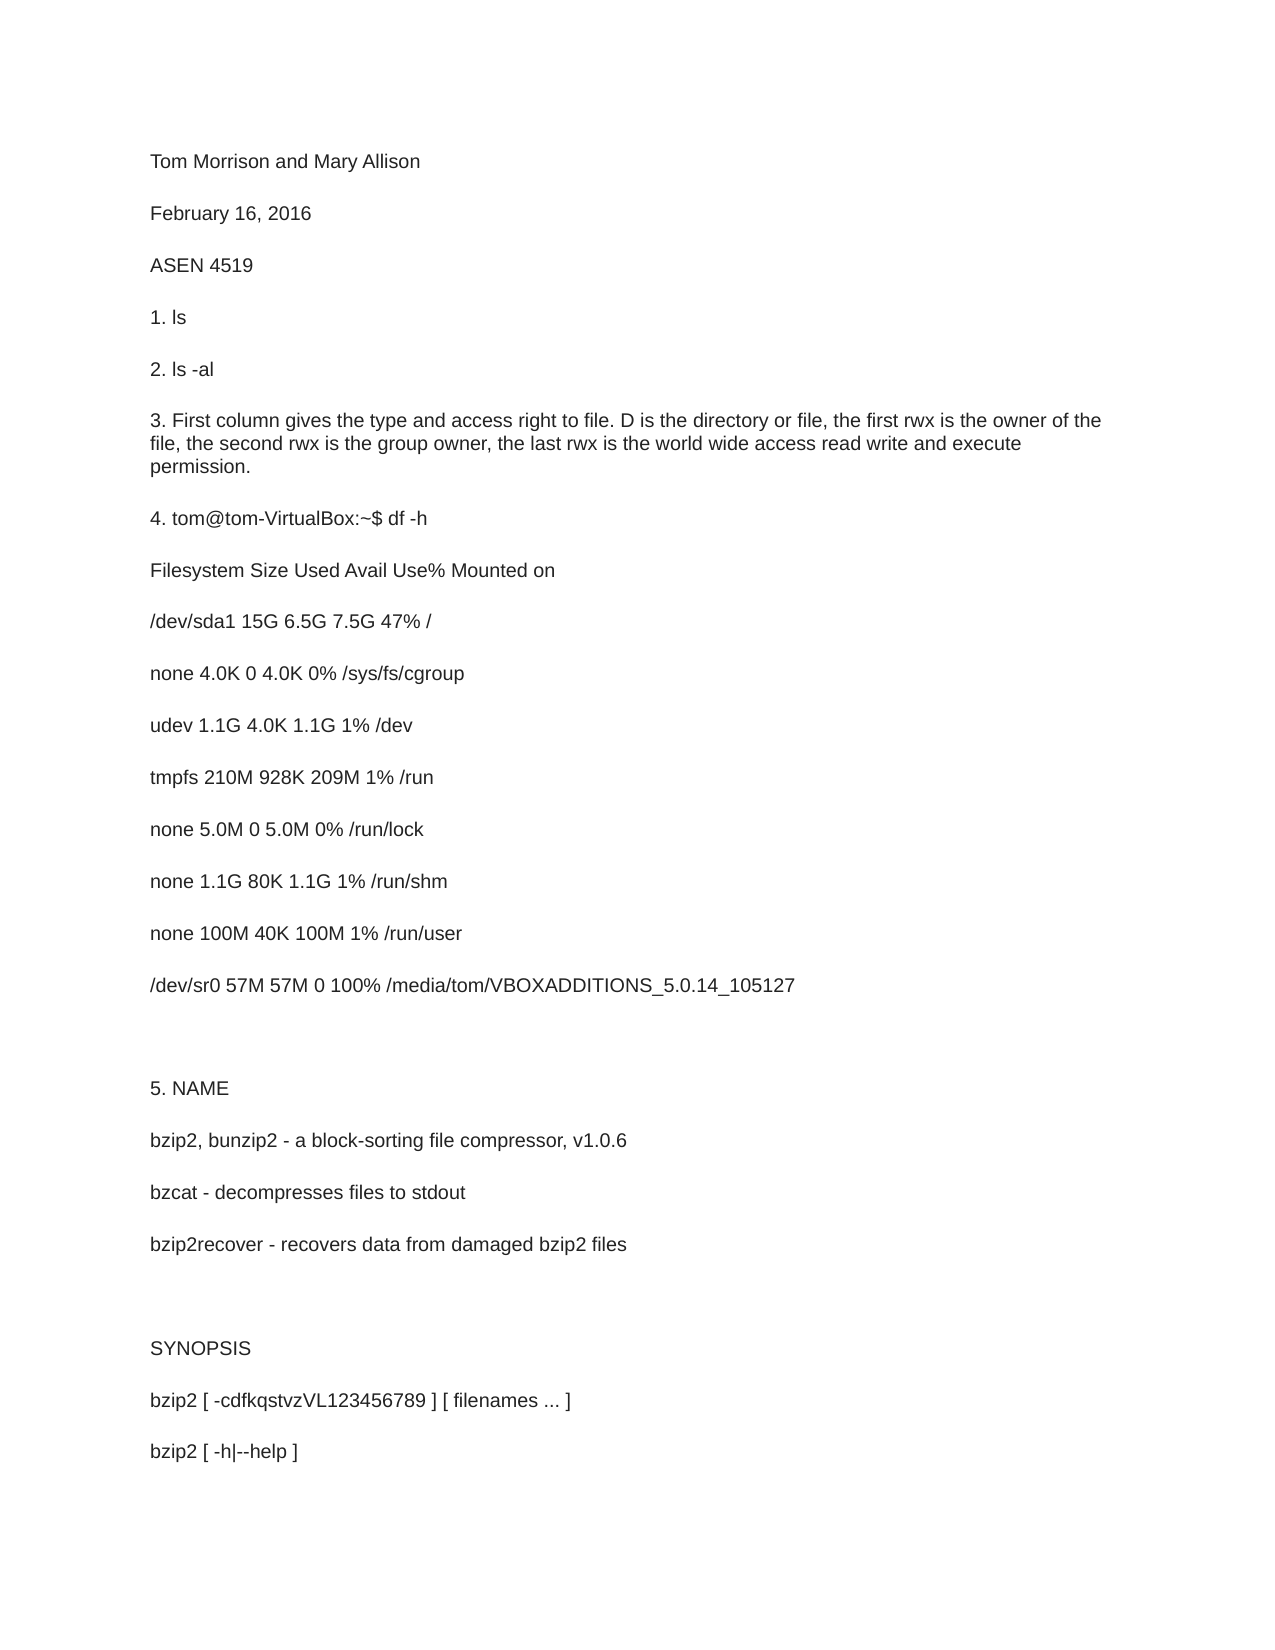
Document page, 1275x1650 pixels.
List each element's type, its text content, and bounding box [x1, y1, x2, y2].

text SYNOPSIS [150, 1337, 1125, 1359]
text Filesystem Size Used Avail Use% Mounted on [150, 558, 1125, 581]
text tmpfs 210M 928K 209M 1% /run [150, 766, 1125, 789]
text 2. ls -al [150, 357, 1125, 380]
text /dev/sr0 57M 57M 0 100% /media/tom/VBOXADDITIONS_5.0.14_105127 [150, 973, 1125, 996]
text Tom Morrison and Mary Allison [150, 150, 1125, 173]
text bzip2 [ -h|--help ] [150, 1440, 1125, 1463]
text udev 1.1G 4.0K 1.1G 1% /dev [150, 714, 1125, 737]
text 1. ls [150, 306, 1125, 328]
text none 4.0K 0 4.0K 0% /sys/fs/cgroup [150, 662, 1125, 685]
text bzip2 [ -cdfkqstvzVL123456789 ] [ filenames ... ] [150, 1388, 1125, 1411]
text bzip2recover - recovers data from damaged bzip2 files [150, 1233, 1125, 1256]
text none 100M 40K 100M 1% /run/user [150, 922, 1125, 944]
text 5. NAME [150, 1077, 1125, 1100]
text bzcat - decompresses files to stdout [150, 1181, 1125, 1204]
text ASEN 4519 [150, 254, 1125, 276]
text 3. First column gives the type and access right to file. D is the directory or file, the first rwx is the owner of the file, the second rwx is the group owner, the last rwx is the world wide access read write and execute permission. [150, 409, 1125, 477]
text February 16, 2016 [150, 202, 1125, 224]
text none 1.1G 80K 1.1G 1% /run/shm [150, 870, 1125, 892]
text bzip2, bunzip2 - a block-sorting file compressor, v1.0.6 [150, 1129, 1125, 1152]
text 4. tom@tom-VirtualBox:~$ df -h [150, 507, 1125, 529]
text none 5.0M 0 5.0M 0% /run/lock [150, 818, 1125, 841]
text /dev/sda1 15G 6.5G 7.5G 47% / [150, 610, 1125, 633]
